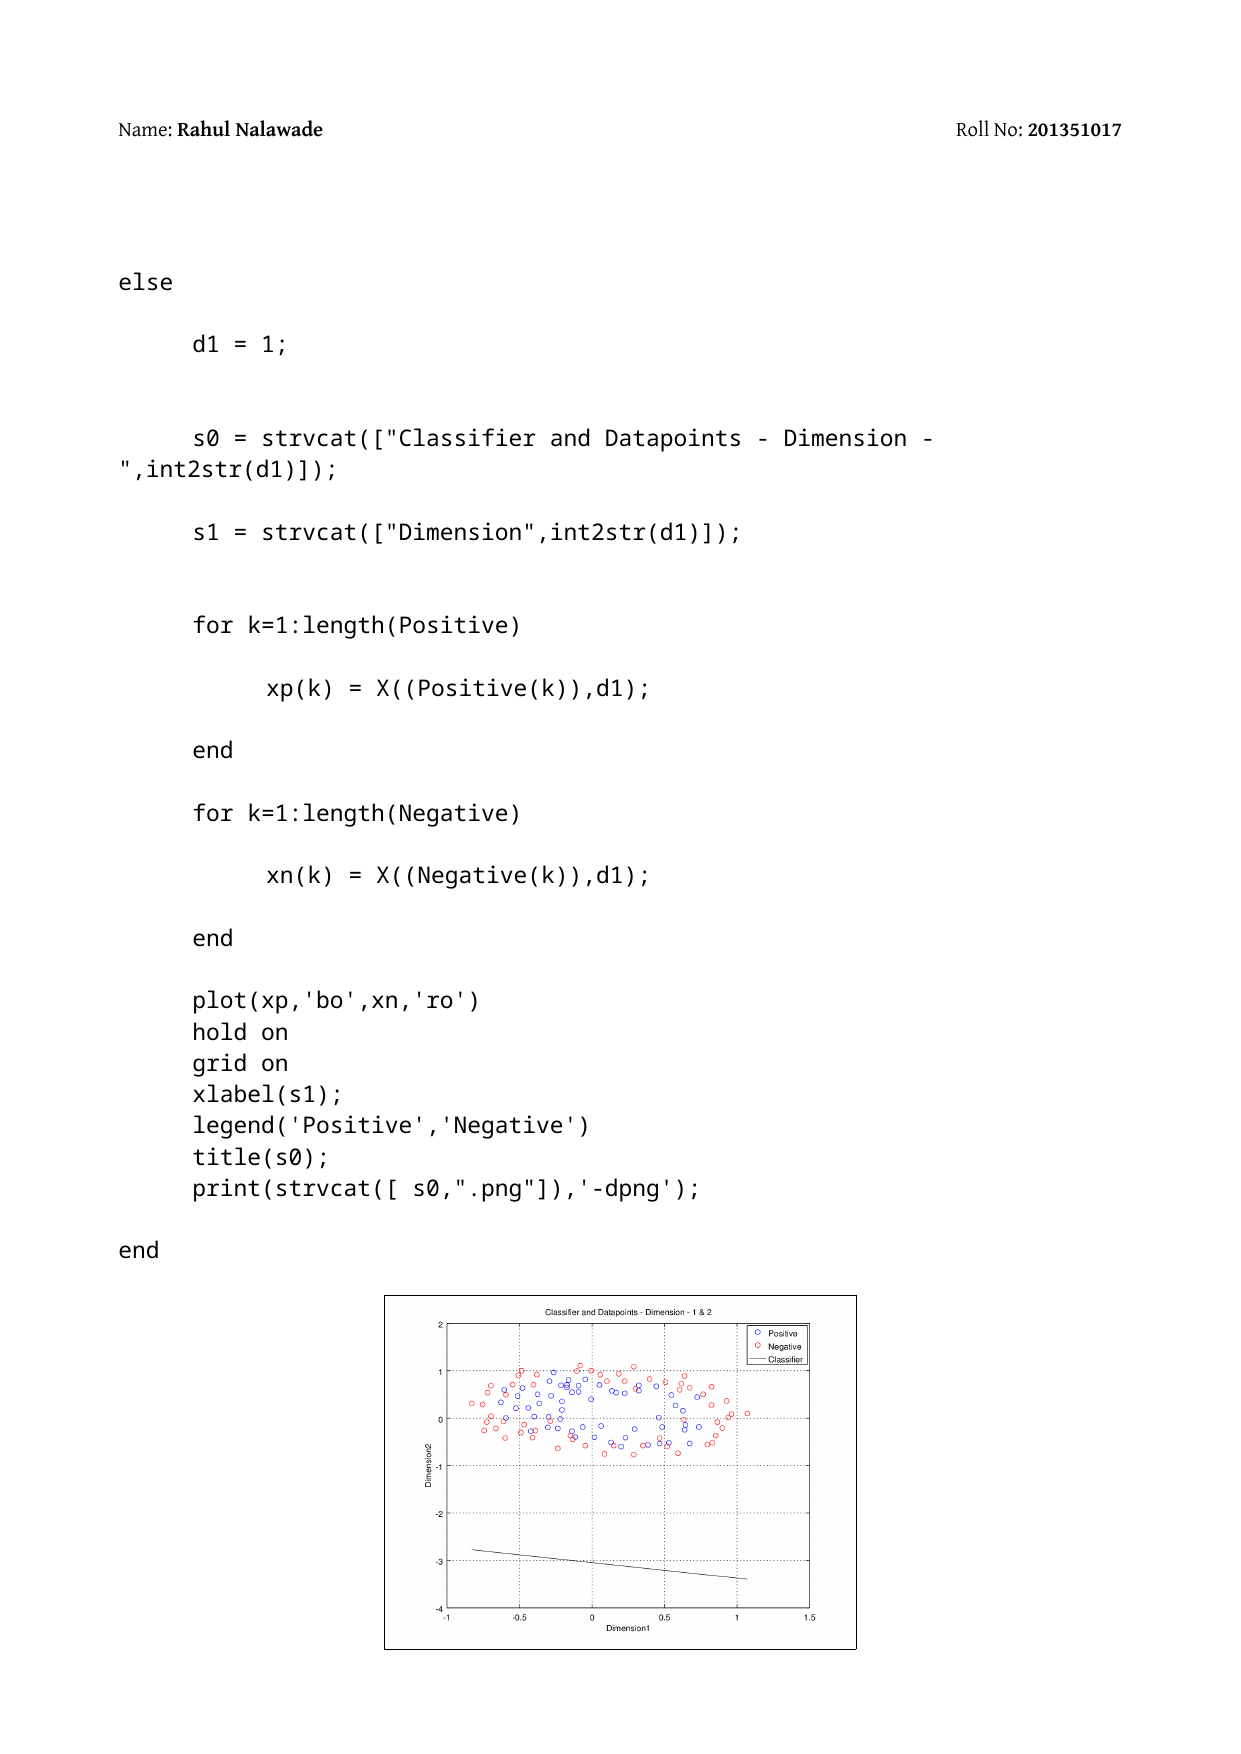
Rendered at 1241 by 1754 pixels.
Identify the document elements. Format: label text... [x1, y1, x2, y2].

text legend('Positive','Negative') [118, 1109, 1122, 1141]
text plot(xp,'bo',xn,'ro') [118, 984, 1122, 1016]
text d1 = 1; [118, 328, 1122, 359]
text s1 = strvcat(["Dimension",int2str(d1)]); [118, 516, 1122, 547]
text xn(k) = X((Negative(k)),d1); [118, 859, 1122, 891]
text hold on [118, 1016, 1122, 1047]
text xlabel(s1); [118, 1078, 1122, 1109]
picture [387, 1297, 854, 1646]
text title(s0); [118, 1141, 1122, 1172]
text s0 = strvcat(["Classifier and Datapoints - Dimension - ",int2str(d1)]); [118, 422, 1122, 484]
text end [118, 1234, 1122, 1266]
text grid on [118, 1047, 1122, 1078]
text end [118, 734, 1122, 766]
text for k=1:length(Positive) [118, 609, 1122, 641]
text xp(k) = X((Positive(k)),d1); [118, 672, 1122, 703]
text print(strvcat([ s0,".png"]),'-dpng'); [118, 1172, 1122, 1203]
text else [118, 266, 1122, 297]
text end [118, 922, 1122, 953]
text for k=1:length(Negative) [118, 797, 1122, 828]
